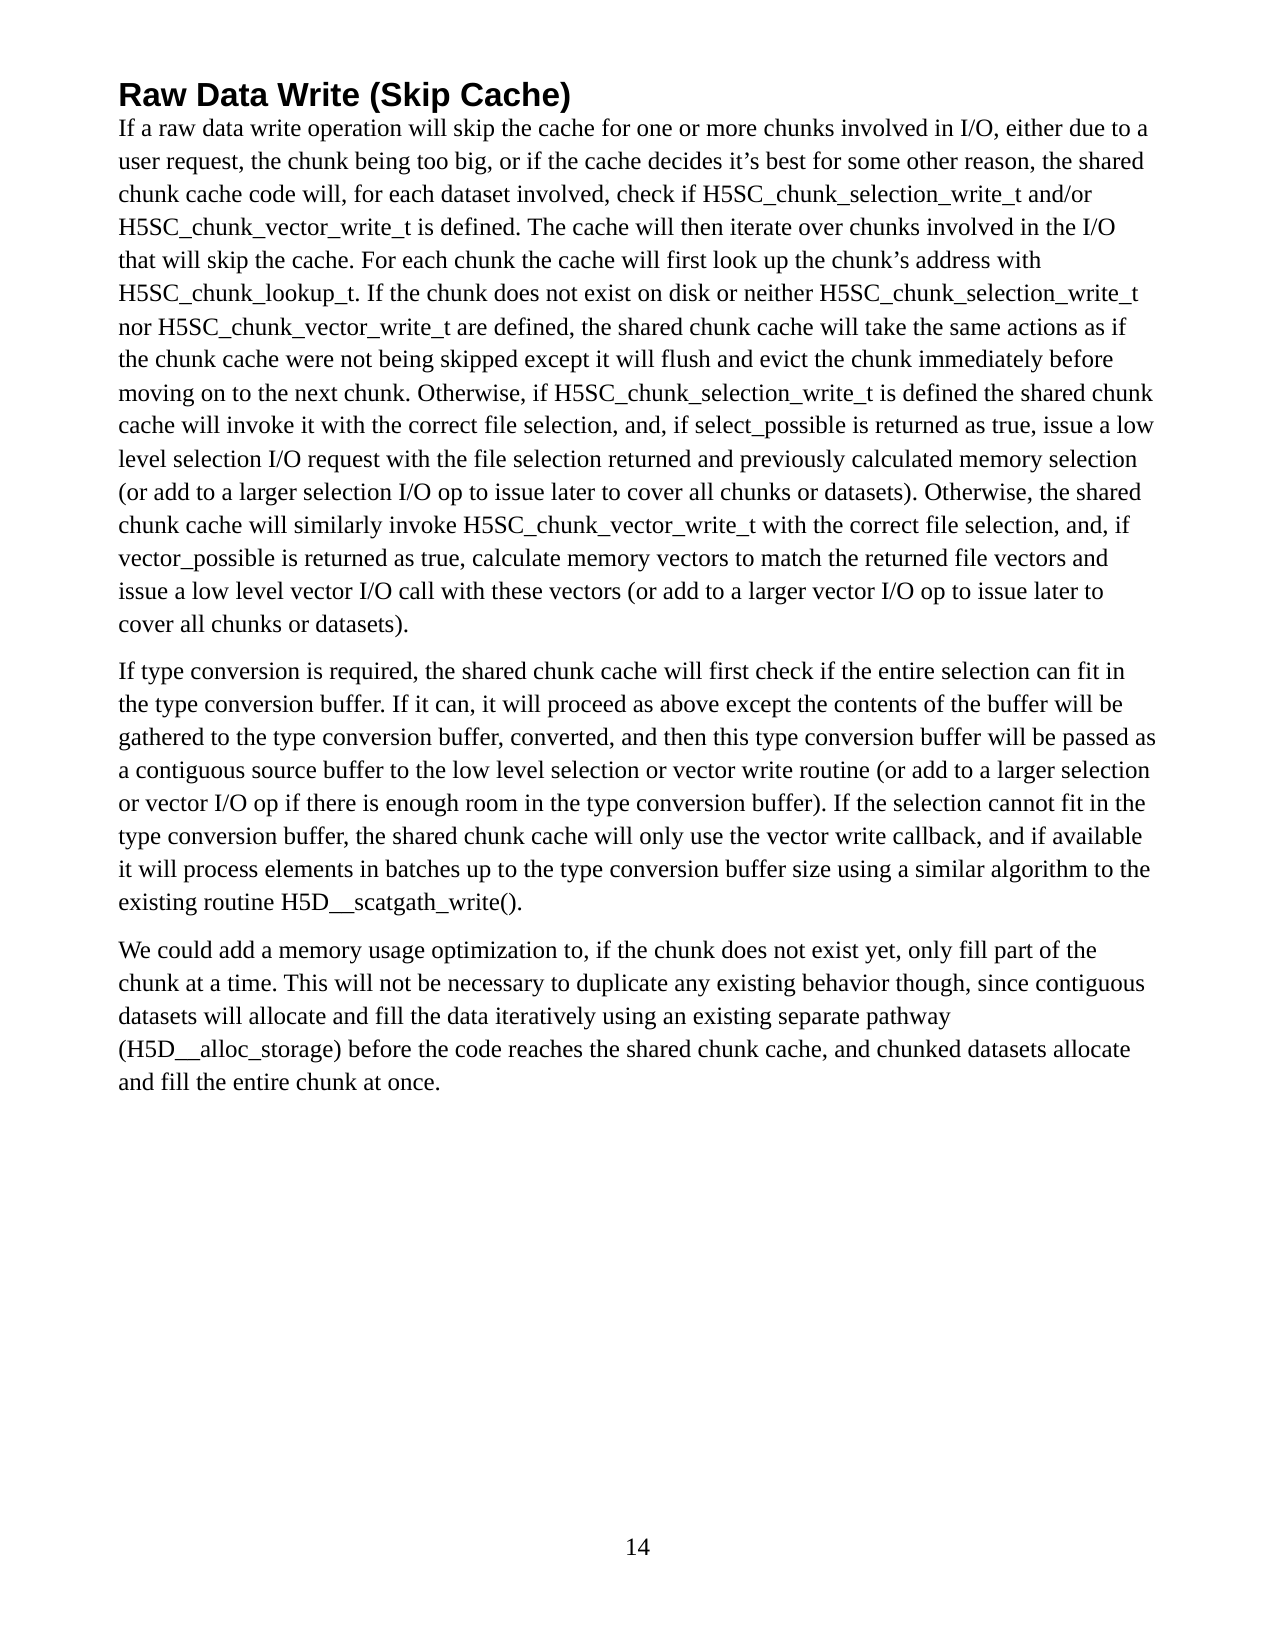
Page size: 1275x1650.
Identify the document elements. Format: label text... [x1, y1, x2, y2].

subtitle Raw Data Write (Skip Cache) [118, 75, 1157, 113]
text If a raw data write operation will skip the cache for one or more chunks involved in I/O, either due to a user request, the chunk being too big, or if the cache decides it’s best for some other reason, the shared chunk cache code will, for each dataset involved, check if H5SC_chunk_selection_write_t and/or H5SC_chunk_vector_write_t is defined. The cache will then iterate over chunks involved in the I/O that will skip the cache. For each chunk the cache will first look up the chunk’s address with H5SC_chunk_lookup_t. If the chunk does not exist on disk or neither H5SC_chunk_selection_write_t nor H5SC_chunk_vector_write_t are defined, the shared chunk cache will take the same actions as if the chunk cache were not being skipped except it will flush and evict the chunk immediately before moving on to the next chunk. Otherwise, if H5SC_chunk_selection_write_t is defined the shared chunk cache will invoke it with the correct file selection, and, if select_possible is returned as true, issue a low level selection I/O request with the file selection returned and previously calculated memory selection (or add to a larger selection I/O op to issue later to cover all chunks or datasets). Otherwise, the shared chunk cache will similarly invoke H5SC_chunk_vector_write_t with the correct file selection, and, if vector_possible is returned as true, calculate memory vectors to match the returned file vectors and issue a low level vector I/O call with these vectors (or add to a larger vector I/O op to issue later to cover all chunks or datasets). [118, 113, 1157, 637]
text If type conversion is required, the shared chunk cache will first check if the entire selection can fit in the type conversion buffer. If it can, it will proceed as above except the contents of the buffer will be gathered to the type conversion buffer, converted, and then this type conversion buffer will be passed as a contiguous source buffer to the low level selection or vector write routine (or add to a larger selection or vector I/O op if there is enough room in the type conversion buffer). If the selection cannot fit in the type conversion buffer, the shared chunk cache will only use the vector write callback, and if available it will process elements in batches up to the type conversion buffer size using a similar algorithm to the existing routine H5D__scatgath_write(). [118, 656, 1157, 916]
text We could add a memory usage optimization to, if the chunk does not exist yet, only fill part of the chunk at a time. This will not be necessary to duplicate any existing behavior though, since contiguous datasets will allocate and fill the data iteratively using an existing separate pathway (H5D__alloc_storage) before the code reaches the shared chunk cache, and chunked datasets allocate and fill the entire chunk at once. [118, 935, 1157, 1096]
